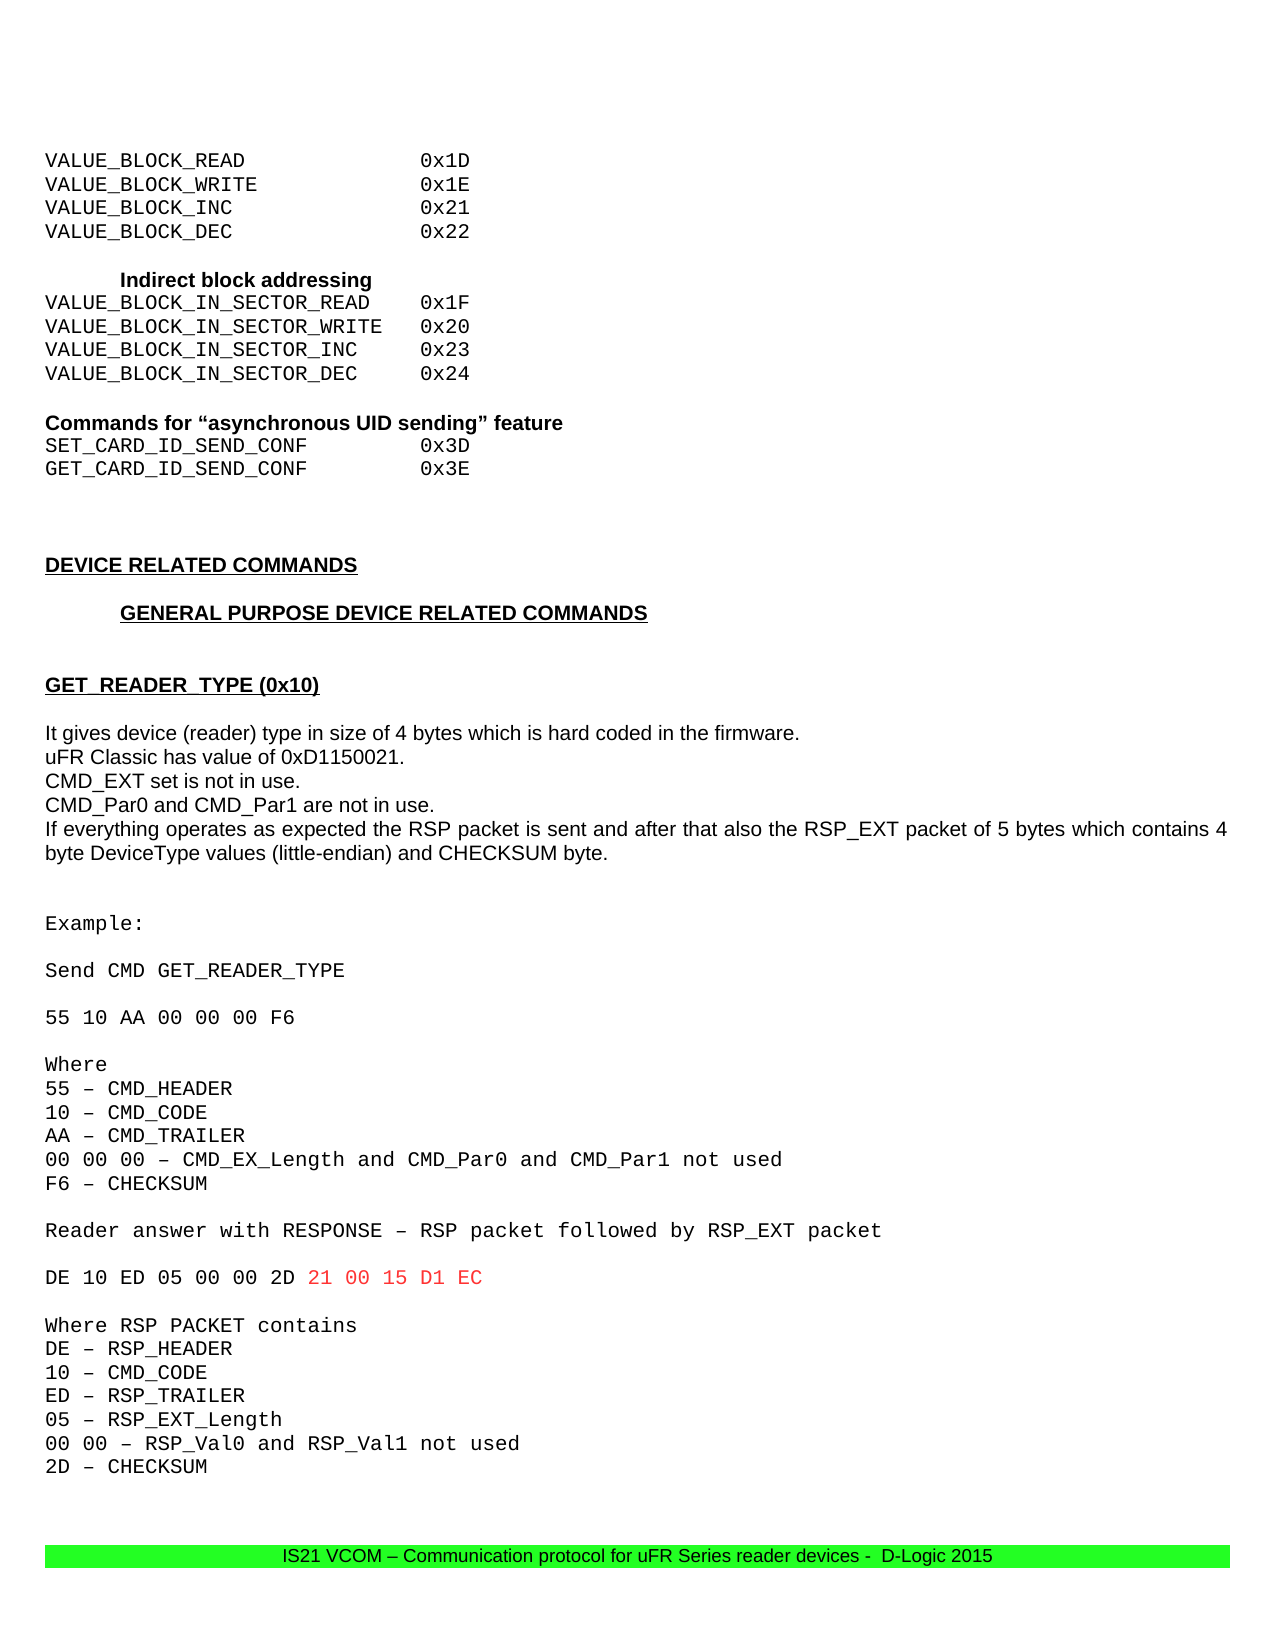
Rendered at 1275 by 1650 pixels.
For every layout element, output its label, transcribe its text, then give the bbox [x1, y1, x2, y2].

text VALUE_BLOCK_IN_SECTOR_DEC 0x24 [45, 363, 1230, 387]
text Where [45, 1054, 1230, 1078]
text Commands for “asynchronous UID sending” feature [45, 411, 1230, 435]
text VALUE_BLOCK_INC 0x21 [45, 197, 1230, 221]
text GENERAL PURPOSE DEVICE RELATED COMMANDS [45, 601, 1230, 625]
text uFR Classic has value of 0xD1150021. [45, 745, 1230, 769]
text Indirect block addressing [45, 268, 1230, 292]
text GET_CARD_ID_SEND_CONF 0x3E [45, 458, 1230, 482]
text DE 10 ED 05 00 00 2D 21 00 15 D1 EC [45, 1267, 1230, 1291]
text VALUE_BLOCK_WRITE 0x1E [45, 174, 1230, 197]
text 05 – RSP_EXT_Length [45, 1409, 1230, 1433]
text Example: [45, 913, 1230, 936]
text Where RSP PACKET contains [45, 1314, 1230, 1338]
text Reader answer with RESPONSE – RSP packet followed by RSP_EXT packet [45, 1220, 1230, 1244]
text DE – RSP_HEADER [45, 1338, 1230, 1362]
text CMD_Par0 and CMD_Par1 are not in use. [45, 793, 1230, 817]
text GET_READER_TYPE (0x10) [45, 673, 1230, 697]
text It gives device (reader) type in size of 4 bytes which is hard coded in the firmware. [45, 721, 1230, 745]
text AA – CMD_TRAILER [45, 1125, 1230, 1149]
text 55 10 AA 00 00 00 F6 [45, 1007, 1230, 1031]
text VALUE_BLOCK_IN_SECTOR_INC 0x23 [45, 339, 1230, 363]
text 2D – CHECKSUM [45, 1456, 1230, 1480]
text 55 – CMD_HEADER [45, 1078, 1230, 1102]
text VALUE_BLOCK_DEC 0x22 [45, 221, 1230, 244]
text F6 – CHECKSUM [45, 1173, 1230, 1196]
text Send CMD GET_READER_TYPE [45, 960, 1230, 983]
text VALUE_BLOCK_IN_SECTOR_READ 0x1F [45, 292, 1230, 316]
text SET_CARD_ID_SEND_CONF 0x3D [45, 435, 1230, 458]
text CMD_EXT set is not in use. [45, 769, 1230, 793]
text 10 – CMD_CODE [45, 1102, 1230, 1125]
text DEVICE RELATED COMMANDS [45, 553, 1230, 577]
text If everything operates as expected the RSP packet is sent and after that also the RSP_EXT packet of 5 bytes which contains 4 byte DeviceType values (little-endian) and CHECKSUM byte. [45, 817, 1230, 865]
text ED – RSP_TRAILER [45, 1386, 1230, 1409]
text VALUE_BLOCK_IN_SECTOR_WRITE 0x20 [45, 316, 1230, 339]
text 10 – CMD_CODE [45, 1362, 1230, 1386]
text 00 00 – RSP_Val0 and RSP_Val1 not used [45, 1433, 1230, 1456]
text 00 00 00 – CMD_EX_Length and CMD_Par0 and CMD_Par1 not used [45, 1149, 1230, 1173]
text VALUE_BLOCK_READ 0x1D [45, 150, 1230, 174]
